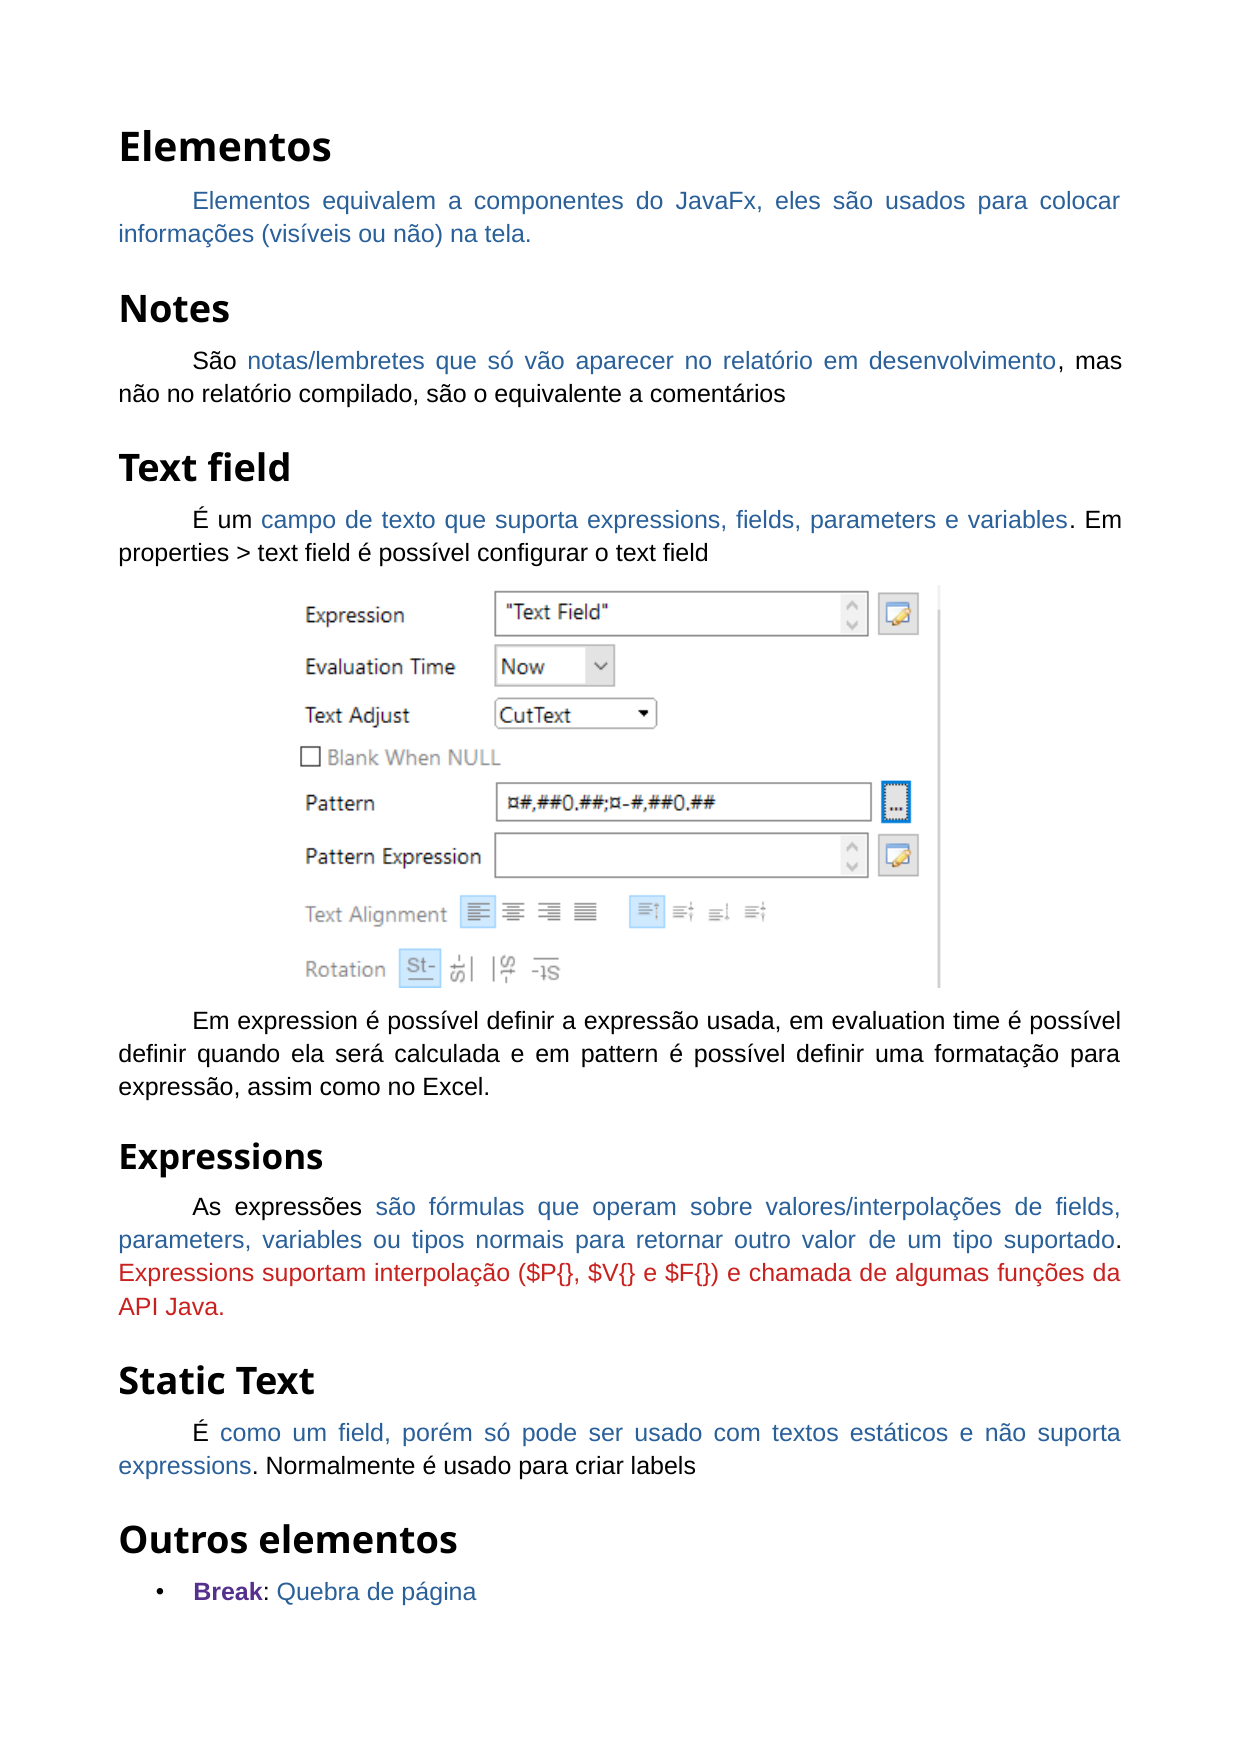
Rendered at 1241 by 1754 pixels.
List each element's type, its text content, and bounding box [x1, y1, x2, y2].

text São notas/lembretes que só vão aparecer no relatório em desenvolvimento, mas não no relatório compilado, são o equivalente a comentários [118, 346, 1122, 407]
list Break: Quebra de página [156, 1577, 1122, 1606]
text É um campo de texto que suporta expressions, fields, parameters e variables. Em properties > text field é possível configurar o text field [118, 505, 1122, 567]
text Em expression é possível definir a expressão usada, em evaluation time é possível definir quando ela será calculada e em pattern é possível definir uma formatação para expressão, assim como no Excel. [118, 1006, 1122, 1101]
subtitle Outros elementos [118, 1513, 1122, 1565]
subtitle Elementos [118, 118, 1122, 174]
text É como um field, porém só pode ser usado com textos estáticos e não suporta expressions. Normalmente é usado para criar labels [118, 1418, 1122, 1479]
subtitle Notes [118, 281, 1122, 333]
text Elementos equivalem a componentes do JavaFx, eles são usados para colocar informações (visíveis ou não) na tela. [118, 186, 1122, 248]
picture [299, 585, 941, 988]
subtitle Static Text [118, 1354, 1122, 1405]
text As expressões são fórmulas que operam sobre valores/interpolações de fields, parameters, variables ou tipos normais para retornar outro valor de um tipo suportado. Expressions suportam interpolação ($P{}, $V{} e $F{}) e chamada de algumas funções da API Java. [118, 1192, 1122, 1320]
subtitle Expressions [118, 1132, 1122, 1180]
subtitle Text field [118, 441, 1122, 492]
